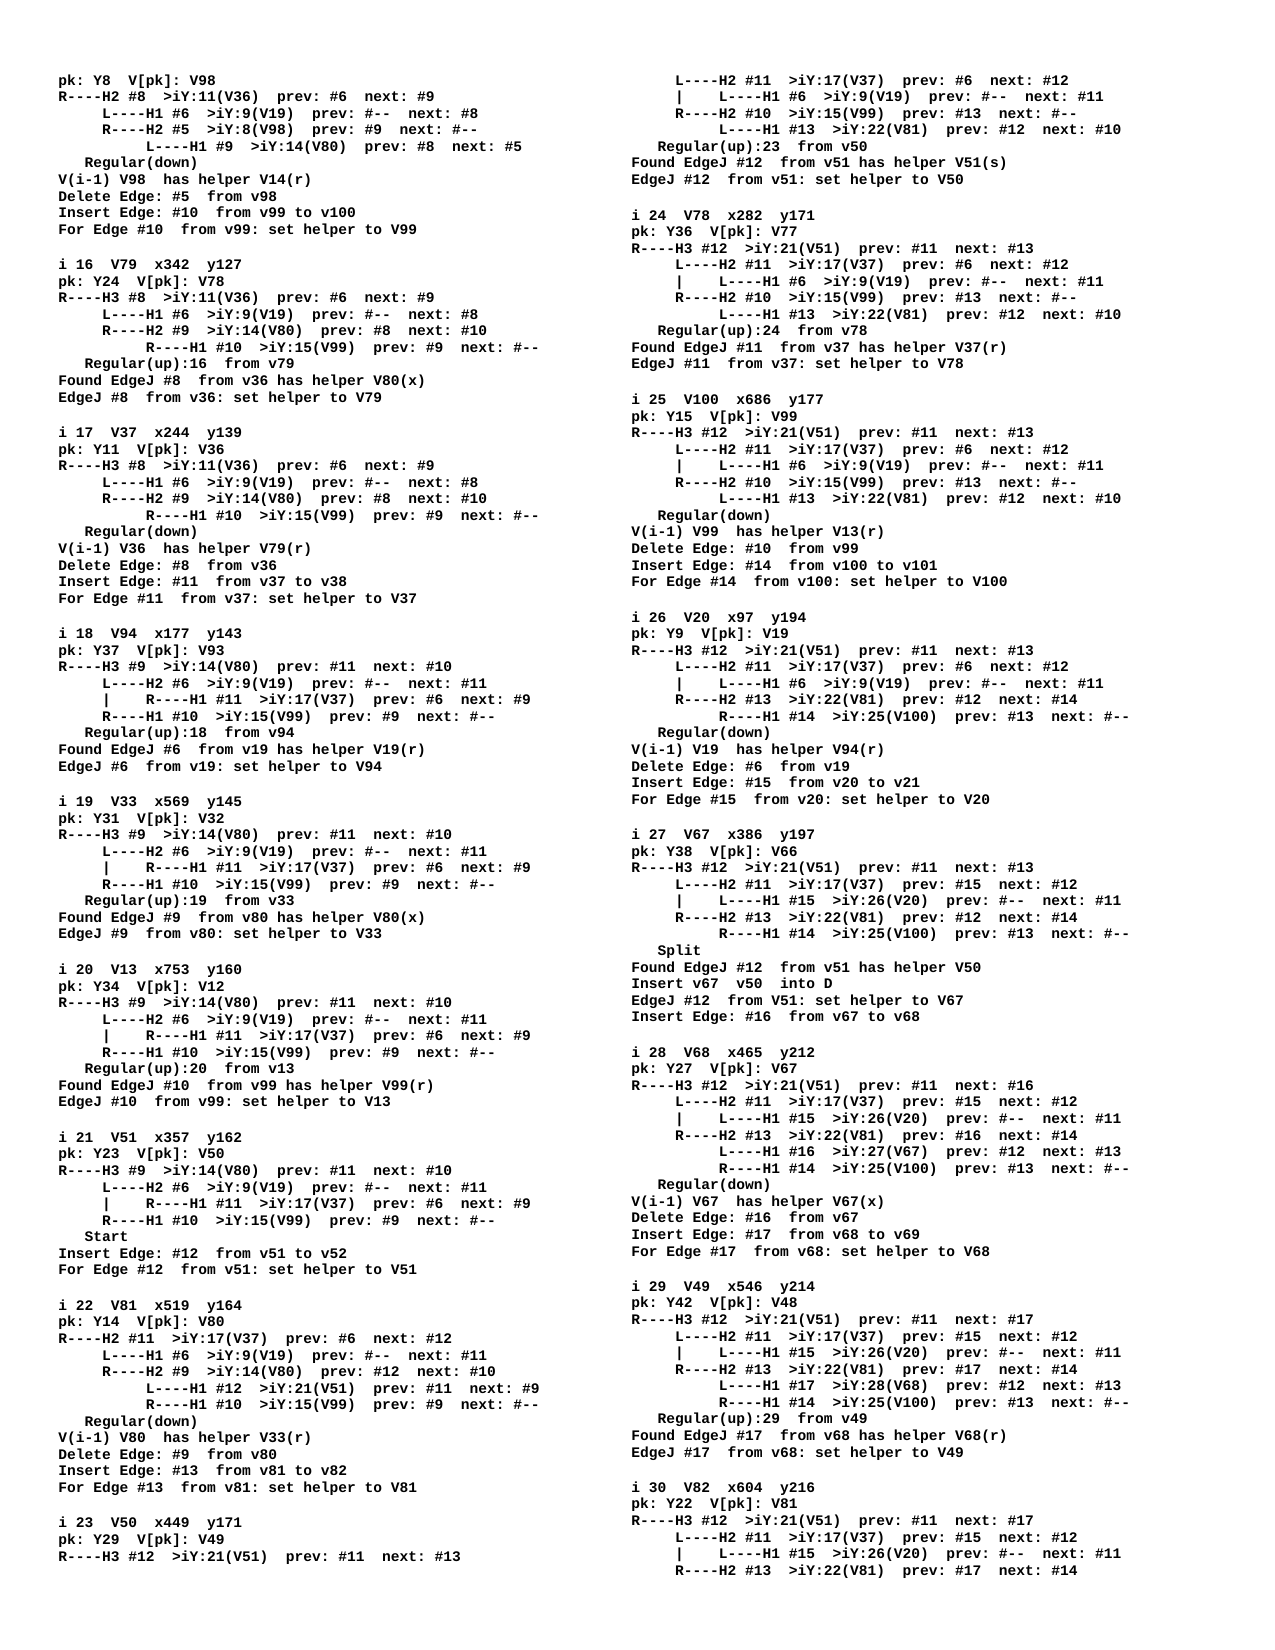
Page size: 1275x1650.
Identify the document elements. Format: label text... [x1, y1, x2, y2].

text R----H3 #12 >iY:21(V51) prev: #11 next: #17 [631, 1513, 1174, 1530]
text V(i-1) V80 has helper V33(r) [58, 1431, 601, 1447]
text Regular(down) [58, 156, 601, 172]
text R----H2 #10 >iY:15(V99) prev: #13 next: #-- [631, 106, 1174, 123]
text Regular(up):29 from v49 [631, 1412, 1174, 1428]
text R----H3 #12 >iY:21(V51) prev: #11 next: #13 [631, 861, 1174, 877]
text i 26 V20 x97 y194 [631, 610, 1174, 626]
text L----H2 #6 >iY:9(V19) prev: #-- next: #11 [58, 844, 601, 861]
text R----H2 #13 >iY:22(V81) prev: #16 next: #14 [631, 1128, 1174, 1144]
text Insert v67 v50 into D [631, 976, 1174, 993]
text | L----H1 #15 >iY:26(V20) prev: #-- next: #11 [631, 1111, 1174, 1128]
text Start [58, 1229, 601, 1246]
text Regular(down) [58, 1414, 601, 1431]
text Regular(up):18 from v94 [58, 726, 601, 742]
text V(i-1) V67 has helper V67(x) [631, 1194, 1174, 1211]
text For Edge #12 from v51: set helper to V51 [58, 1263, 601, 1279]
text i 17 V37 x244 y139 [58, 425, 601, 442]
text | L----H1 #6 >iY:9(V19) prev: #-- next: #11 [631, 274, 1174, 291]
text L----H1 #12 >iY:21(V51) prev: #11 next: #9 [58, 1381, 601, 1397]
text R----H1 #14 >iY:25(V100) prev: #13 next: #-- [631, 709, 1174, 726]
text L----H2 #11 >iY:17(V37) prev: #15 next: #12 [631, 1530, 1174, 1546]
text L----H2 #11 >iY:17(V37) prev: #15 next: #12 [631, 1095, 1174, 1111]
text L----H2 #6 >iY:9(V19) prev: #-- next: #11 [58, 676, 601, 693]
text R----H2 #9 >iY:14(V80) prev: #8 next: #10 [58, 324, 601, 340]
text Insert Edge: #13 from v81 to v82 [58, 1464, 601, 1480]
text Regular(up):16 from v79 [58, 357, 601, 373]
text R----H3 #8 >iY:11(V36) prev: #6 next: #9 [58, 291, 601, 307]
text EdgeJ #11 from v37: set helper to V78 [631, 357, 1174, 373]
text i 23 V50 x449 y171 [58, 1516, 601, 1532]
text Found EdgeJ #17 from v68 has helper V68(r) [631, 1428, 1174, 1445]
text Regular(up):23 from v50 [631, 139, 1174, 156]
text R----H2 #10 >iY:15(V99) prev: #13 next: #-- [631, 291, 1174, 307]
text R----H1 #10 >iY:15(V99) prev: #9 next: #-- [58, 1213, 601, 1229]
text R----H3 #12 >iY:21(V51) prev: #11 next: #16 [631, 1078, 1174, 1095]
text pk: Y15 V[pk]: V99 [631, 409, 1174, 425]
text | R----H1 #11 >iY:17(V37) prev: #6 next: #9 [58, 1028, 601, 1045]
text R----H3 #9 >iY:14(V80) prev: #11 next: #10 [58, 1163, 601, 1180]
text R----H3 #9 >iY:14(V80) prev: #11 next: #10 [58, 659, 601, 676]
text Insert Edge: #16 from v67 to v68 [631, 1009, 1174, 1026]
text R----H1 #10 >iY:15(V99) prev: #9 next: #-- [58, 508, 601, 525]
text | L----H1 #6 >iY:9(V19) prev: #-- next: #11 [631, 89, 1174, 106]
text R----H2 #5 >iY:8(V98) prev: #9 next: #-- [58, 123, 601, 139]
text L----H1 #6 >iY:9(V19) prev: #-- next: #8 [58, 475, 601, 492]
text Found EdgeJ #12 from v51 has helper V51(s) [631, 156, 1174, 172]
text Regular(down) [58, 525, 601, 541]
text Delete Edge: #10 from v99 [631, 541, 1174, 558]
text pk: Y9 V[pk]: V19 [631, 626, 1174, 643]
text L----H1 #6 >iY:9(V19) prev: #-- next: #8 [58, 106, 601, 123]
text V(i-1) V36 has helper V79(r) [58, 541, 601, 558]
text V(i-1) V99 has helper V13(r) [631, 525, 1174, 541]
text pk: Y31 V[pk]: V32 [58, 811, 601, 827]
text Delete Edge: #5 from v98 [58, 189, 601, 205]
text L----H2 #6 >iY:9(V19) prev: #-- next: #11 [58, 1180, 601, 1196]
text | L----H1 #6 >iY:9(V19) prev: #-- next: #11 [631, 676, 1174, 693]
text R----H2 #8 >iY:11(V36) prev: #6 next: #9 [58, 89, 601, 106]
text pk: Y23 V[pk]: V50 [58, 1147, 601, 1163]
text L----H1 #6 >iY:9(V19) prev: #-- next: #11 [58, 1348, 601, 1364]
text pk: Y8 V[pk]: V98 [58, 73, 601, 89]
text pk: Y22 V[pk]: V81 [631, 1497, 1174, 1513]
text i 21 V51 x357 y162 [58, 1130, 601, 1147]
text EdgeJ #8 from v36: set helper to V79 [58, 390, 601, 406]
text R----H3 #9 >iY:14(V80) prev: #11 next: #10 [58, 995, 601, 1012]
text For Edge #13 from v81: set helper to V81 [58, 1480, 601, 1497]
text R----H3 #12 >iY:21(V51) prev: #11 next: #13 [631, 241, 1174, 257]
text i 19 V33 x569 y145 [58, 794, 601, 811]
text L----H2 #11 >iY:17(V37) prev: #15 next: #12 [631, 877, 1174, 894]
text i 20 V13 x753 y160 [58, 962, 601, 979]
text R----H3 #12 >iY:21(V51) prev: #11 next: #13 [631, 643, 1174, 659]
text R----H2 #9 >iY:14(V80) prev: #12 next: #10 [58, 1364, 601, 1381]
text i 29 V49 x546 y214 [631, 1279, 1174, 1296]
text | L----H1 #15 >iY:26(V20) prev: #-- next: #11 [631, 894, 1174, 910]
text i 30 V82 x604 y216 [631, 1480, 1174, 1497]
text Found EdgeJ #8 from v36 has helper V80(x) [58, 373, 601, 390]
text Insert Edge: #15 from v20 to v21 [631, 775, 1174, 792]
text Delete Edge: #6 from v19 [631, 759, 1174, 775]
text Found EdgeJ #10 from v99 has helper V99(r) [58, 1078, 601, 1095]
text EdgeJ #9 from v80: set helper to V33 [58, 927, 601, 943]
text L----H1 #13 >iY:22(V81) prev: #12 next: #10 [631, 123, 1174, 139]
text EdgeJ #17 from v68: set helper to V49 [631, 1445, 1174, 1461]
text i 16 V79 x342 y127 [58, 257, 601, 274]
text Regular(down) [631, 1177, 1174, 1194]
text EdgeJ #6 from v19: set helper to V94 [58, 759, 601, 775]
text i 24 V78 x282 y171 [631, 208, 1174, 224]
text R----H2 #13 >iY:22(V81) prev: #12 next: #14 [631, 910, 1174, 927]
text i 18 V94 x177 y143 [58, 626, 601, 643]
text pk: Y11 V[pk]: V36 [58, 442, 601, 458]
text Insert Edge: #11 from v37 to v38 [58, 574, 601, 591]
text i 25 V100 x686 y177 [631, 392, 1174, 409]
text Regular(up):20 from v13 [58, 1062, 601, 1078]
text L----H2 #11 >iY:17(V37) prev: #6 next: #12 [631, 257, 1174, 274]
text V(i-1) V98 has helper V14(r) [58, 172, 601, 189]
text | R----H1 #11 >iY:17(V37) prev: #6 next: #9 [58, 693, 601, 709]
text L----H1 #13 >iY:22(V81) prev: #12 next: #10 [631, 492, 1174, 508]
text For Edge #14 from v100: set helper to V100 [631, 574, 1174, 591]
text For Edge #15 from v20: set helper to V20 [631, 792, 1174, 808]
text Split [631, 943, 1174, 960]
text R----H3 #12 >iY:21(V51) prev: #11 next: #17 [631, 1312, 1174, 1329]
text pk: Y38 V[pk]: V66 [631, 844, 1174, 861]
text R----H3 #12 >iY:21(V51) prev: #11 next: #13 [58, 1549, 601, 1565]
text pk: Y42 V[pk]: V48 [631, 1296, 1174, 1312]
text pk: Y14 V[pk]: V80 [58, 1314, 601, 1331]
text L----H2 #11 >iY:17(V37) prev: #15 next: #12 [631, 1329, 1174, 1345]
text R----H2 #10 >iY:15(V99) prev: #13 next: #-- [631, 475, 1174, 492]
text L----H2 #6 >iY:9(V19) prev: #-- next: #11 [58, 1012, 601, 1028]
text EdgeJ #10 from v99: set helper to V13 [58, 1095, 601, 1111]
text pk: Y37 V[pk]: V93 [58, 643, 601, 659]
text L----H2 #11 >iY:17(V37) prev: #6 next: #12 [631, 442, 1174, 458]
text | L----H1 #6 >iY:9(V19) prev: #-- next: #11 [631, 458, 1174, 475]
text R----H1 #14 >iY:25(V100) prev: #13 next: #-- [631, 1161, 1174, 1177]
text L----H1 #13 >iY:22(V81) prev: #12 next: #10 [631, 307, 1174, 324]
text L----H1 #16 >iY:27(V67) prev: #12 next: #13 [631, 1144, 1174, 1161]
text i 27 V67 x386 y197 [631, 827, 1174, 844]
text R----H2 #13 >iY:22(V81) prev: #17 next: #14 [631, 1362, 1174, 1378]
text R----H2 #13 >iY:22(V81) prev: #12 next: #14 [631, 693, 1174, 709]
text R----H3 #12 >iY:21(V51) prev: #11 next: #13 [631, 425, 1174, 442]
text R----H1 #10 >iY:15(V99) prev: #9 next: #-- [58, 1397, 601, 1414]
text pk: Y27 V[pk]: V67 [631, 1062, 1174, 1078]
text R----H3 #9 >iY:14(V80) prev: #11 next: #10 [58, 827, 601, 844]
text R----H2 #13 >iY:22(V81) prev: #17 next: #14 [631, 1563, 1174, 1579]
text Regular(down) [631, 508, 1174, 525]
text L----H1 #9 >iY:14(V80) prev: #8 next: #5 [58, 139, 601, 156]
text L----H2 #11 >iY:17(V37) prev: #6 next: #12 [631, 659, 1174, 676]
text Regular(up):19 from v33 [58, 894, 601, 910]
text i 28 V68 x465 y212 [631, 1045, 1174, 1062]
text R----H1 #14 >iY:25(V100) prev: #13 next: #-- [631, 927, 1174, 943]
text V(i-1) V19 has helper V94(r) [631, 742, 1174, 759]
text | R----H1 #11 >iY:17(V37) prev: #6 next: #9 [58, 861, 601, 877]
text R----H1 #10 >iY:15(V99) prev: #9 next: #-- [58, 709, 601, 726]
text R----H3 #8 >iY:11(V36) prev: #6 next: #9 [58, 458, 601, 475]
text pk: Y24 V[pk]: V78 [58, 274, 601, 291]
text R----H1 #10 >iY:15(V99) prev: #9 next: #-- [58, 877, 601, 894]
text Found EdgeJ #9 from v80 has helper V80(x) [58, 910, 601, 927]
text For Edge #17 from v68: set helper to V68 [631, 1244, 1174, 1260]
text Regular(down) [631, 726, 1174, 742]
text Found EdgeJ #6 from v19 has helper V19(r) [58, 742, 601, 759]
text | L----H1 #15 >iY:26(V20) prev: #-- next: #11 [631, 1546, 1174, 1563]
text Delete Edge: #9 from v80 [58, 1447, 601, 1464]
text Delete Edge: #16 from v67 [631, 1211, 1174, 1227]
text R----H2 #11 >iY:17(V37) prev: #6 next: #12 [58, 1331, 601, 1348]
text Insert Edge: #14 from v100 to v101 [631, 558, 1174, 574]
text L----H2 #11 >iY:17(V37) prev: #6 next: #12 [631, 73, 1174, 89]
text pk: Y34 V[pk]: V12 [58, 979, 601, 995]
text Found EdgeJ #11 from v37 has helper V37(r) [631, 340, 1174, 357]
text EdgeJ #12 from v51: set helper to V50 [631, 172, 1174, 189]
text Regular(up):24 from v78 [631, 324, 1174, 340]
text Found EdgeJ #12 from v51 has helper V50 [631, 960, 1174, 976]
text Insert Edge: #17 from v68 to v69 [631, 1227, 1174, 1244]
text R----H1 #14 >iY:25(V100) prev: #13 next: #-- [631, 1395, 1174, 1412]
text R----H1 #10 >iY:15(V99) prev: #9 next: #-- [58, 1045, 601, 1062]
text | R----H1 #11 >iY:17(V37) prev: #6 next: #9 [58, 1196, 601, 1213]
text pk: Y29 V[pk]: V49 [58, 1532, 601, 1549]
text L----H1 #6 >iY:9(V19) prev: #-- next: #8 [58, 307, 601, 324]
text Insert Edge: #12 from v51 to v52 [58, 1246, 601, 1263]
text L----H1 #17 >iY:28(V68) prev: #12 next: #13 [631, 1378, 1174, 1395]
text Delete Edge: #8 from v36 [58, 558, 601, 574]
text R----H1 #10 >iY:15(V99) prev: #9 next: #-- [58, 340, 601, 357]
text R----H2 #9 >iY:14(V80) prev: #8 next: #10 [58, 492, 601, 508]
text Insert Edge: #10 from v99 to v100 [58, 205, 601, 222]
text For Edge #10 from v99: set helper to V99 [58, 222, 601, 238]
text For Edge #11 from v37: set helper to V37 [58, 591, 601, 607]
text pk: Y36 V[pk]: V77 [631, 224, 1174, 241]
text EdgeJ #12 from V51: set helper to V67 [631, 993, 1174, 1009]
text i 22 V81 x519 y164 [58, 1298, 601, 1314]
text | L----H1 #15 >iY:26(V20) prev: #-- next: #11 [631, 1345, 1174, 1362]
